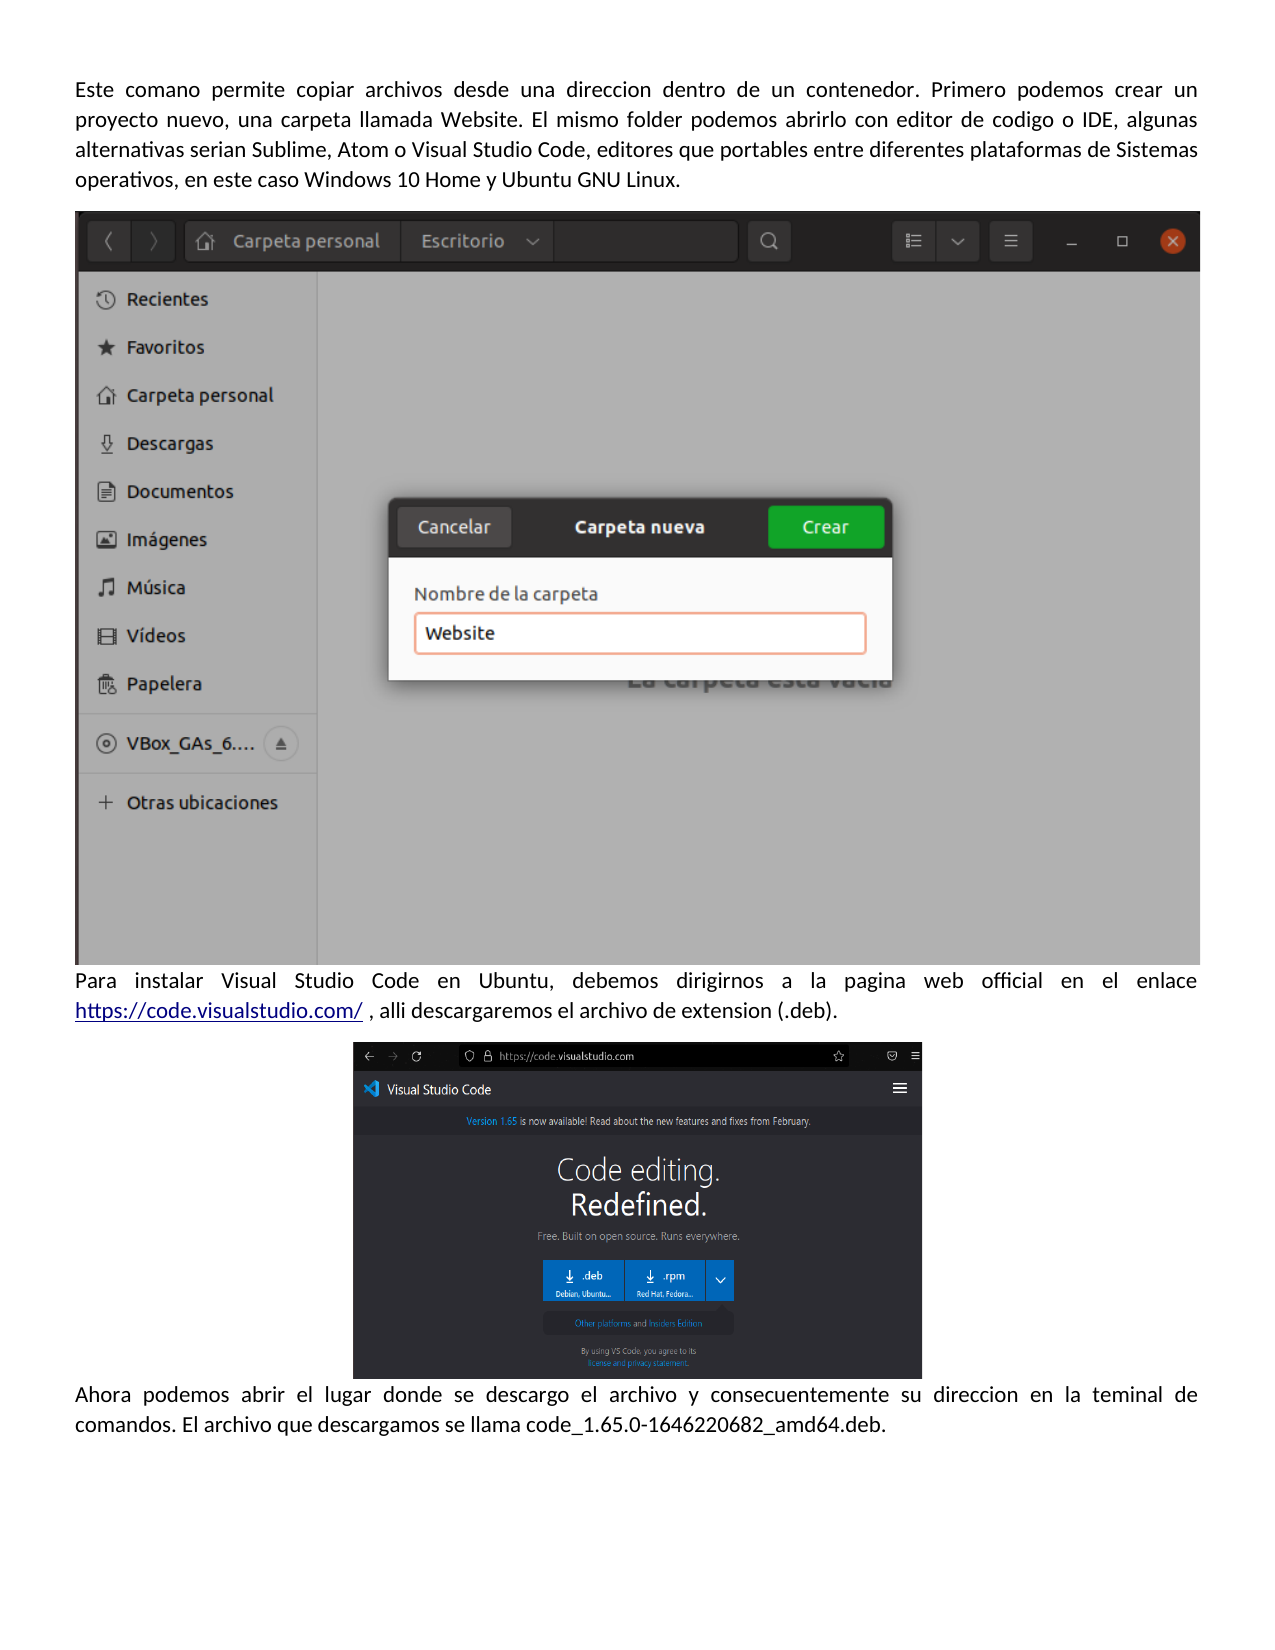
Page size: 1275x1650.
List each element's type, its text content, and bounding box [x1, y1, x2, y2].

text Ahora podemos abrir el lugar donde se descargo el archivo y consecuentemente su direccion en la teminal de comandos. El archivo que descargamos se llama code_1.65.0-1646220682_amd64.deb. [75, 1043, 1200, 1438]
text Para instalar Visual Studio Code en Ubuntu, debemos dirigirnos a la pagina web official en el enlace https://code.visualstudio.com/ , alli descargaremos el archivo de extension (.deb). [75, 965, 1200, 1024]
text Este comano permite copiar archivos desde una direccion dentro de un contenedor. Primero podemos crear un proyecto nuevo, una carpeta llamada Website. El mismo folder podemos abrirlo con editor de codigo o IDE, algunas alternativas serian Sublime, Atom o Visual Studio Code, editores que portables entre diferentes plataformas de Sistemas operativos, en este caso Windows 10 Home y Ubuntu GNU Linux. [75, 75, 1200, 193]
picture [75, 211, 1200, 965]
picture [353, 1042, 923, 1379]
